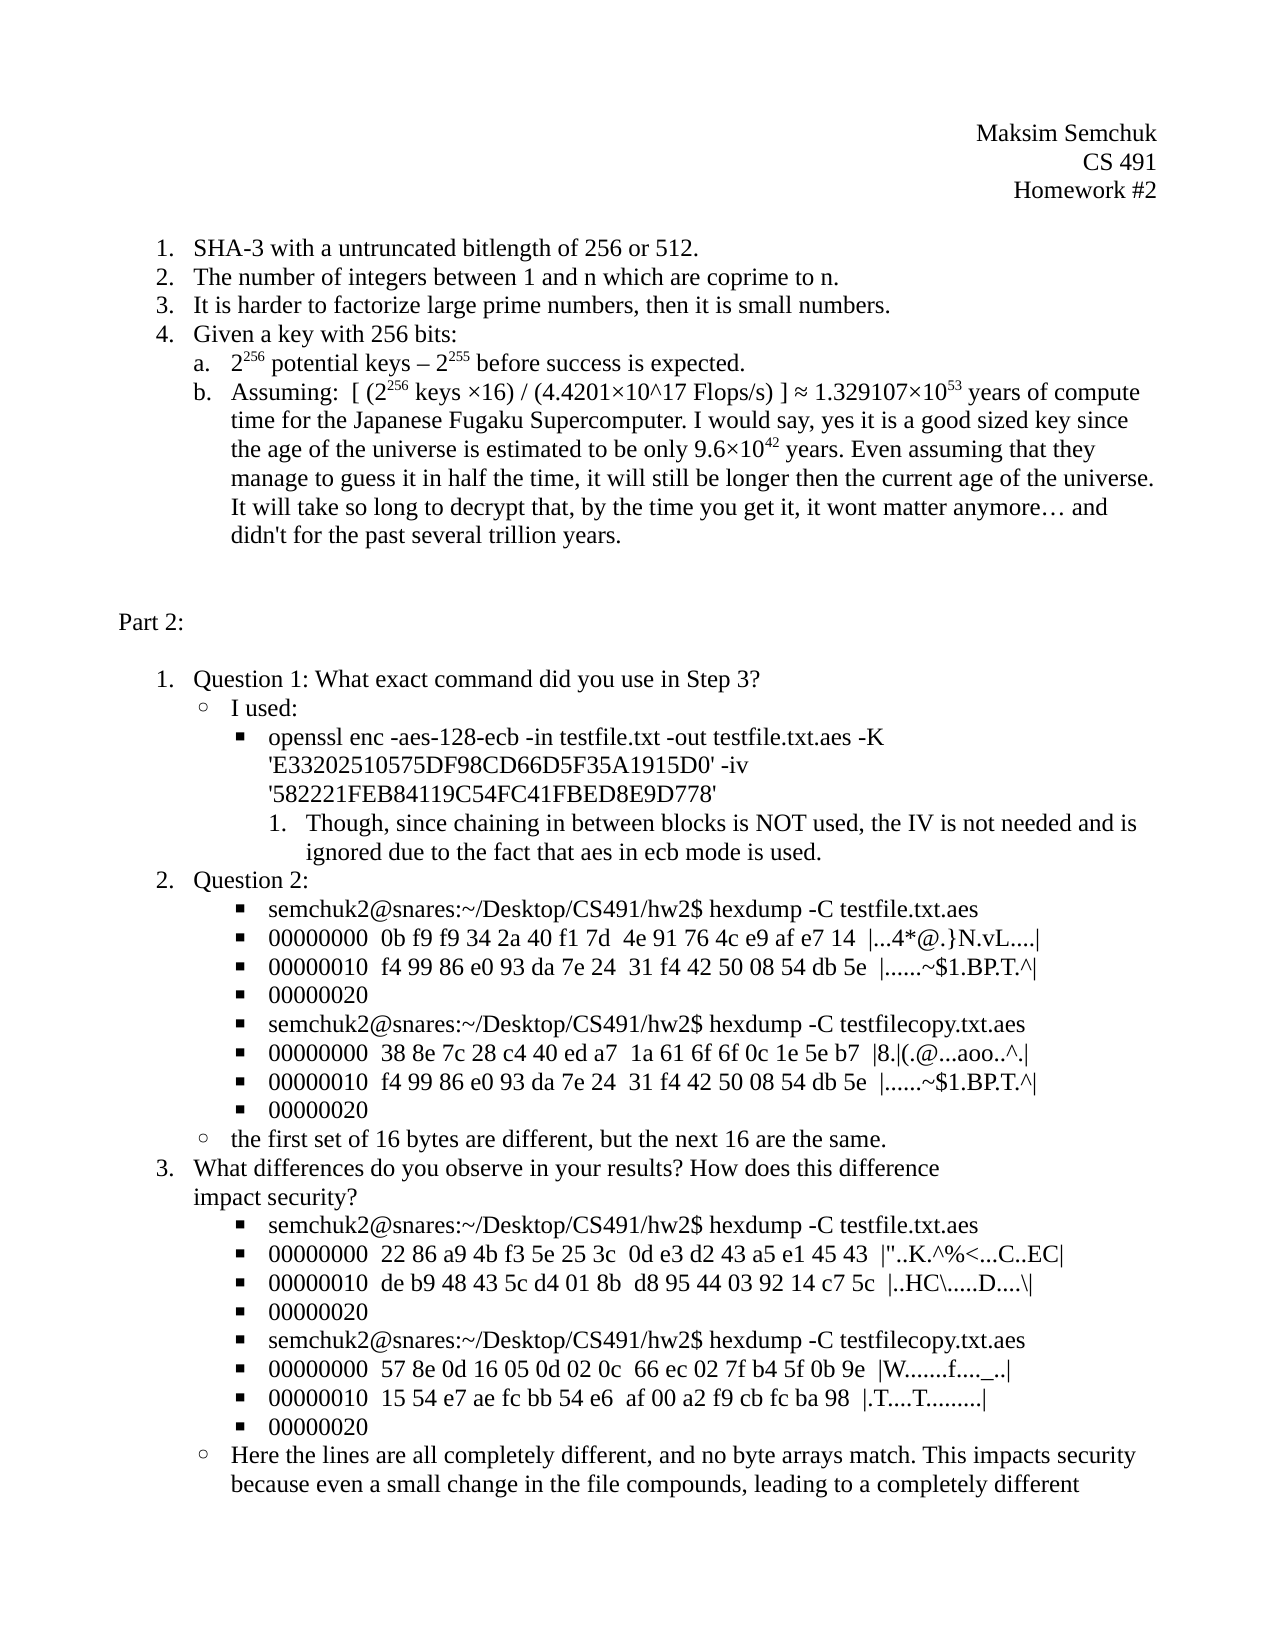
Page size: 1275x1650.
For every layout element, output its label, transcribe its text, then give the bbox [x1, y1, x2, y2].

list 00000000 57 8e 0d 16 05 0d 02 0c 66 ec 02 7f b4 5f 0b 9e |W.......f...._..| [231, 1354, 1157, 1383]
list 00000020 [231, 1412, 1157, 1441]
list 00000010 de b9 48 43 5c d4 01 8b d8 95 44 03 92 14 c7 5c |..HC\.....D....\| [231, 1268, 1157, 1297]
list 2256 potential keys – 2255 before success is expected. [193, 348, 1157, 377]
text Homework #2 [118, 176, 1157, 204]
list semchuk2@snares:~/Desktop/CS491/hw2$ hexdump -C testfile.txt.aes [231, 894, 1157, 923]
list 00000000 22 86 a9 4b f3 5e 25 3c 0d e3 d2 43 a5 e1 45 43 |"..K.^%<...C..EC| [231, 1239, 1157, 1268]
list Question 2: [156, 866, 1157, 894]
list I used: [193, 693, 1157, 722]
list 00000000 38 8e 7c 28 c4 40 ed a7 1a 61 6f 6f 0c 1e 5e b7 |8.|(.@...aoo..^.| [231, 1038, 1157, 1067]
list Question 1: What exact command did you use in Step 3? [156, 664, 1157, 693]
list Here the lines are all completely different, and no byte arrays match. This impacts security because even a small change in the file compounds, leading to a completely different [193, 1441, 1157, 1498]
list Given a key with 256 bits: [156, 319, 1157, 348]
list 00000010 f4 99 86 e0 93 da 7e 24 31 f4 42 50 08 54 db 5e |......~$1.BP.T.^| [231, 1067, 1157, 1096]
list semchuk2@snares:~/Desktop/CS491/hw2$ hexdump -C testfilecopy.txt.aes [231, 1009, 1157, 1038]
list Assuming: [ (2256 keys ×16) / (4.4201×10^17 Flops/s) ] ≈ 1.329107×1053 years of compute time for the Japanese Fugaku Supercomputer. I would say, yes it is a good sized key since the age of the universe is estimated to be only 9.6×1042 years. Even assuming that they manage to guess it in half the time, it will still be longer then the current age of the universe. It will take so long to decrypt that, by the time you get it, it wont matter anymore… and didn't for the past several trillion years. [193, 377, 1157, 549]
list SHA-3 with a untruncated bitlength of 256 or 512. [156, 233, 1157, 262]
list impact security? [156, 1182, 1157, 1211]
text Part 2: [118, 607, 1157, 636]
list 00000010 f4 99 86 e0 93 da 7e 24 31 f4 42 50 08 54 db 5e |......~$1.BP.T.^| [231, 952, 1157, 981]
list 00000020 [231, 1297, 1157, 1326]
list Though, since chaining in between blocks is NOT used, the IV is not needed and is ignored due to the fact that aes in ecb mode is used. [268, 808, 1157, 866]
text CS 491 [118, 147, 1157, 176]
list 00000000 0b f9 f9 34 2a 40 f1 7d 4e 91 76 4c e9 af e7 14 |...4*@.}N.vL....| [231, 923, 1157, 952]
list 00000010 15 54 e7 ae fc bb 54 e6 af 00 a2 f9 cb fc ba 98 |.T....T.........| [231, 1383, 1157, 1412]
list It is harder to factorize large prime numbers, then it is small numbers. [156, 291, 1157, 319]
list The number of integers between 1 and n which are coprime to n. [156, 262, 1157, 291]
text Maksim Semchuk [118, 118, 1157, 147]
list semchuk2@snares:~/Desktop/CS491/hw2$ hexdump -C testfile.txt.aes [231, 1211, 1157, 1239]
list the first set of 16 bytes are different, but the next 16 are the same. [193, 1124, 1157, 1153]
list 00000020 [231, 1096, 1157, 1124]
list semchuk2@snares:~/Desktop/CS491/hw2$ hexdump -C testfilecopy.txt.aes [231, 1326, 1157, 1354]
list What differences do you observe in your results? How does this difference [156, 1153, 1157, 1182]
list 00000020 [231, 981, 1157, 1009]
list openssl enc -aes-128-ecb -in testfile.txt -out testfile.txt.aes -K 'E33202510575DF98CD66D5F35A1915D0' -iv '582221FEB84119C54FC41FBED8E9D778' [231, 722, 1157, 808]
